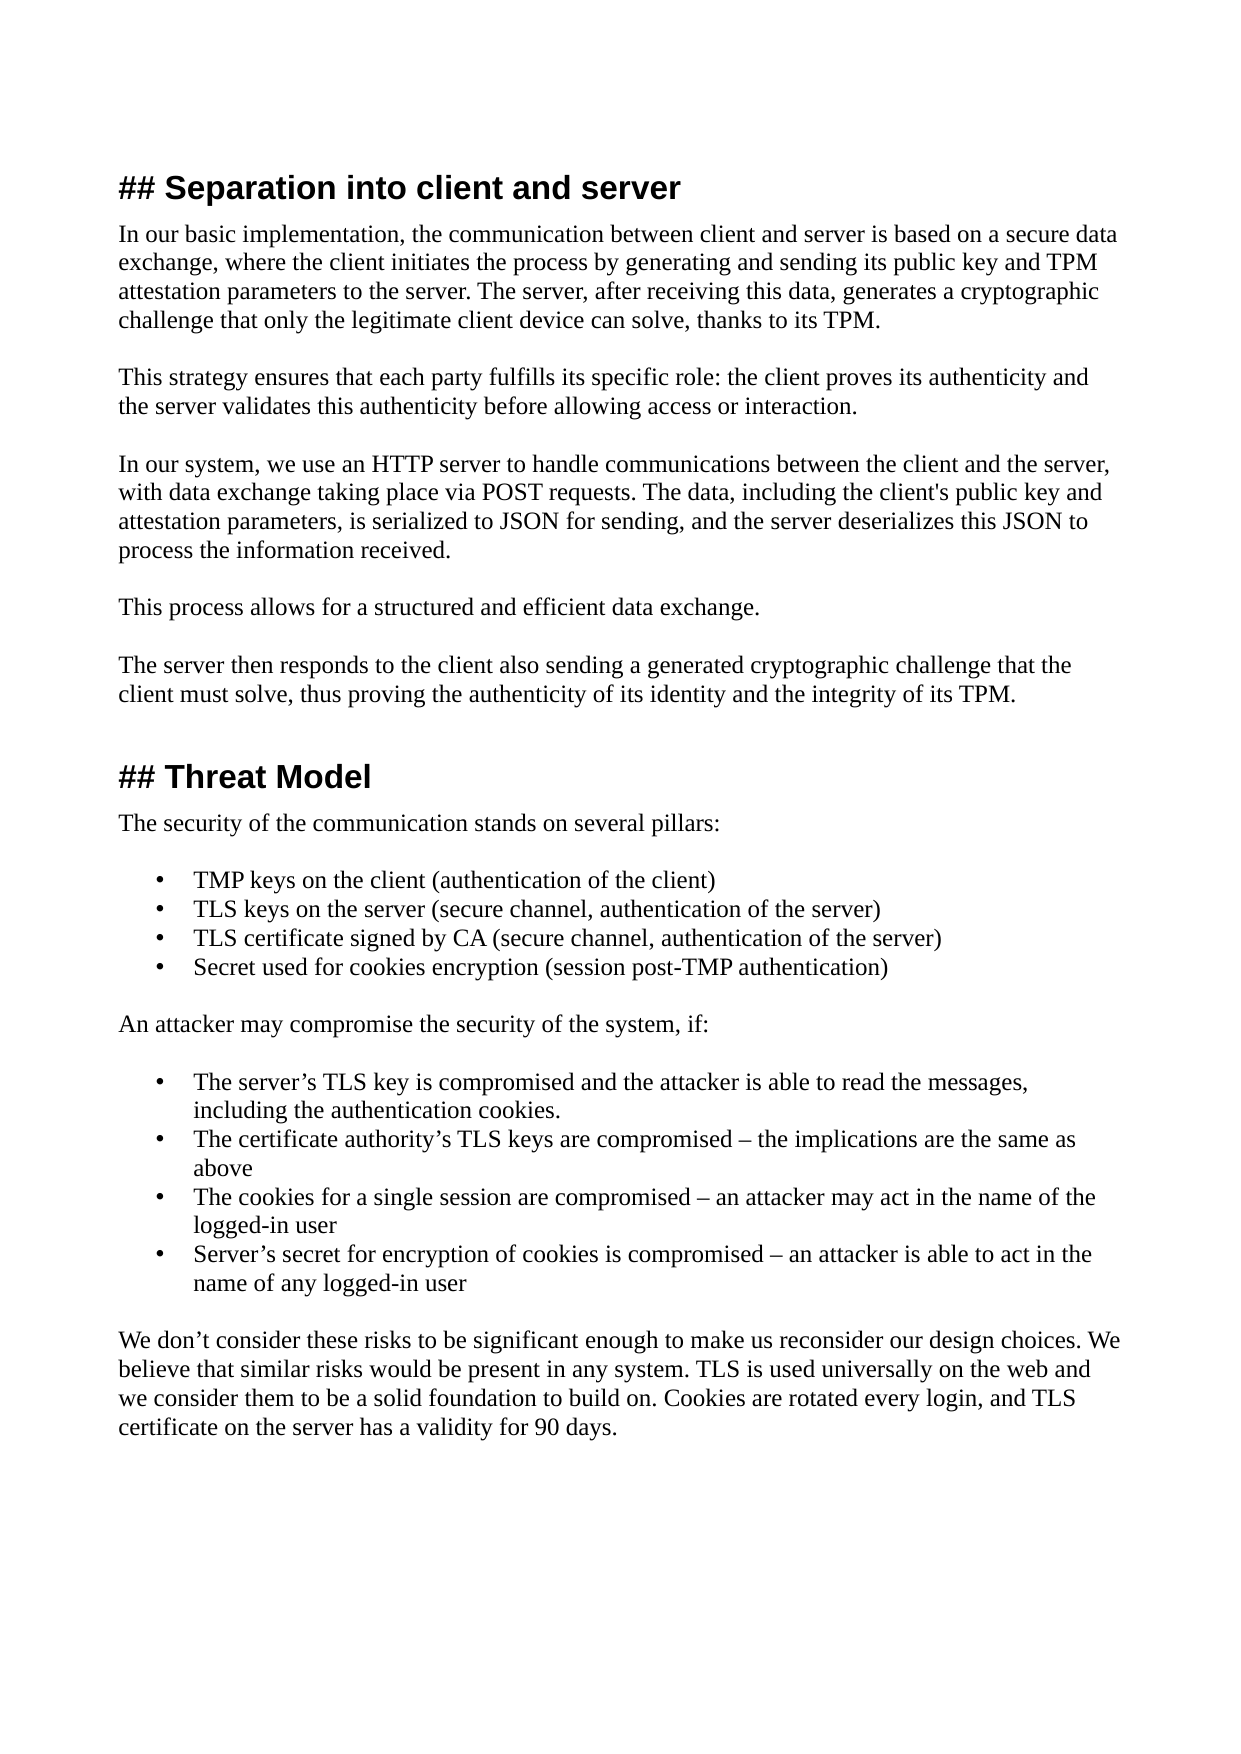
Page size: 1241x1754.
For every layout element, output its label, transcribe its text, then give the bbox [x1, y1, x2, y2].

list TMP keys on the client (authentication of the client) [156, 865, 1122, 894]
list Server’s secret for encryption of cookies is compromised – an attacker is able to act in the name of any logged-in user [156, 1239, 1122, 1297]
text This strategy ensures that each party fulfills its specific role: the client proves its authenticity and the server validates this authenticity before allowing access or interaction. [118, 362, 1122, 420]
list The certificate authority’s TLS keys are compromised – the implications are the same as above [156, 1124, 1122, 1182]
text The server then responds to the client also sending a generated cryptographic challenge that the client must solve, thus proving the authenticity of its identity and the integrity of its TPM. [118, 650, 1122, 707]
text This process allows for a structured and efficient data exchange. [118, 592, 1122, 621]
list Secret used for cookies encryption (session post-TMP authentication) [156, 952, 1122, 980]
list TLS keys on the server (secure channel, authentication of the server) [156, 894, 1122, 923]
text In our basic implementation, the communication between client and server is based on a secure data exchange, where the client initiates the process by generating and sending its public key and TPM attestation parameters to the server. The server, after receiving this data, generates a cryptographic challenge that only the legitimate client device can solve, thanks to its TPM. [118, 219, 1122, 334]
subtitle ## Threat Model [118, 757, 1122, 795]
list TLS certificate signed by CA (secure channel, authentication of the server) [156, 923, 1122, 952]
text An attacker may compromise the security of the system, if: [118, 1009, 1122, 1038]
subtitle ## Separation into client and server [118, 168, 1122, 206]
list The cookies for a single session are compromised – an attacker may act in the name of the logged-in user [156, 1182, 1122, 1239]
list The server’s TLS key is compromised and the attacker is able to read the messages, including the authentication cookies. [156, 1067, 1122, 1124]
text The security of the communication stands on several pillars: [118, 808, 1122, 837]
text In our system, we use an HTTP server to handle communications between the client and the server, with data exchange taking place via POST requests. The data, including the client's public key and attestation parameters, is serialized to JSON for sending, and the server deserializes this JSON to process the information received. [118, 449, 1122, 564]
text We don’t consider these risks to be significant enough to make us reconsider our design choices. We believe that similar risks would be present in any system. TLS is used universally on the web and we consider them to be a solid foundation to build on. Cookies are rotated every login, and TLS certificate on the server has a validity for 90 days. [118, 1325, 1122, 1440]
